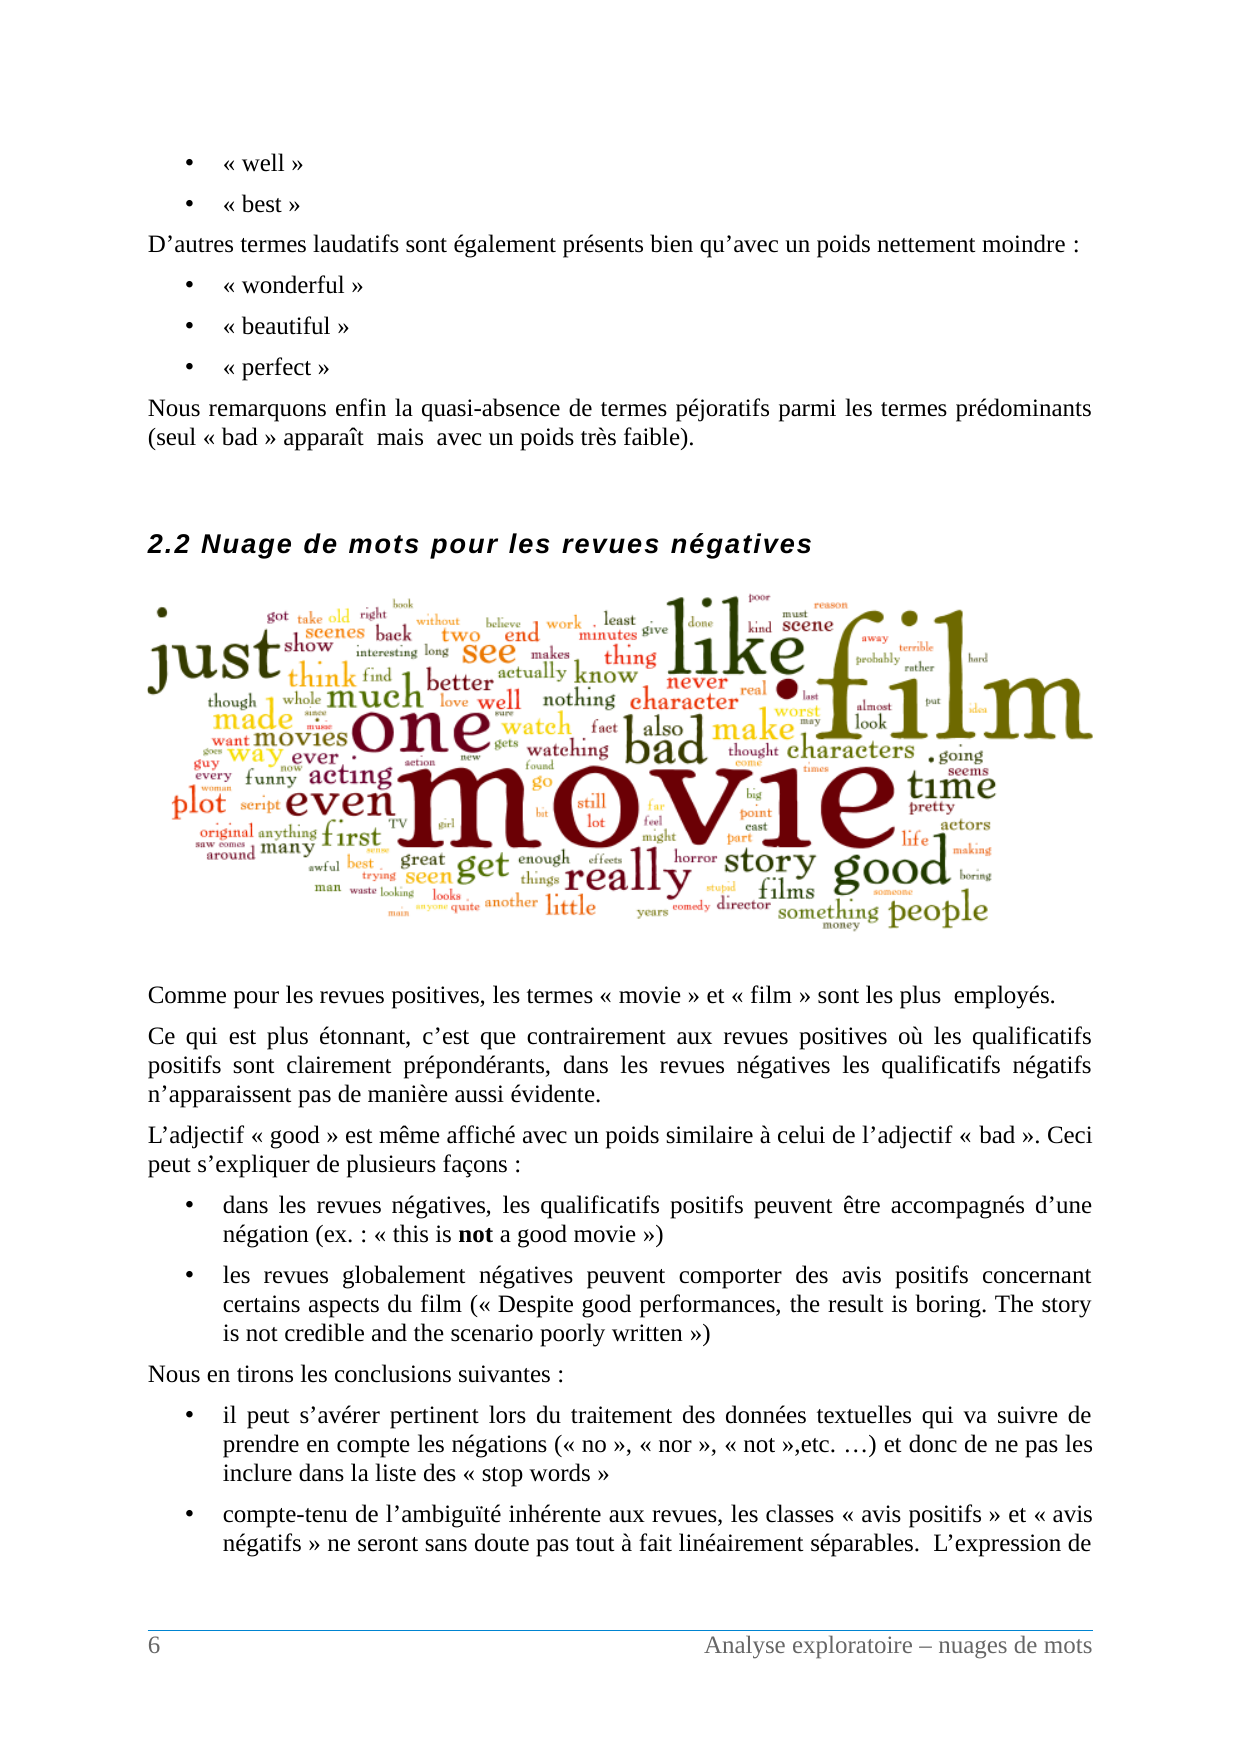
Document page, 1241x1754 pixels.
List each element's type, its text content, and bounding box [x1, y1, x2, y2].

list il peut s’avérer pertinent lors du traitement des données textuelles qui va suivre de prendre en compte les négations (« no », « nor », « not »,etc. …) et donc de ne pas les inclure dans la liste des « stop words » [185, 1399, 1093, 1487]
list dans les revues négatives, les qualificatifs positifs peuvent être accompagnés d’une négation (ex. : « this is not a good movie ») [185, 1190, 1093, 1248]
text Nous remarquons enfin la quasi-absence de termes péjoratifs parmi les termes prédominants (seul « bad » apparaît mais avec un poids très faible). [148, 393, 1093, 451]
list les revues globalement négatives peuvent comporter des avis positifs concernant certains aspects du film (« Despite good performances, the result is boring. The story is not credible and the scenario poorly written ») [185, 1260, 1093, 1347]
text Ce qui est plus étonnant, c’est que contrairement aux revues positives où les qualificatifs positifs sont clairement prépondérants, dans les revues négatives les qualificatifs négatifs n’apparaissent pas de manière aussi évidente. [148, 1021, 1093, 1108]
text D’autres termes laudatifs sont également présents bien qu’avec un poids nettement moindre : [148, 229, 1093, 258]
list « well » [185, 148, 1093, 177]
picture [147, 572, 1093, 939]
list « best » [185, 188, 1093, 217]
text Nous en tirons les conclusions suivantes : [148, 1359, 1093, 1388]
text L’adjectif « good » est même affiché avec un poids similaire à celui de l’adjectif « bad ». Ceci peut s’expliquer de plusieurs façons : [148, 1120, 1093, 1178]
text Comme pour les revues positives, les termes « movie » et « film » sont les plus employés. [148, 980, 1093, 1009]
list compte-tenu de l’ambiguïté inhérente aux revues, les classes « avis positifs » et « avis négatifs » ne seront sans doute pas tout à fait linéairement séparables. L’expression de [185, 1498, 1093, 1557]
subtitle 2.2 Nuage de mots pour les revues négatives [148, 528, 1093, 559]
list « perfect » [185, 352, 1093, 381]
list « beautiful » [185, 311, 1093, 340]
list « wonderful » [185, 270, 1093, 299]
